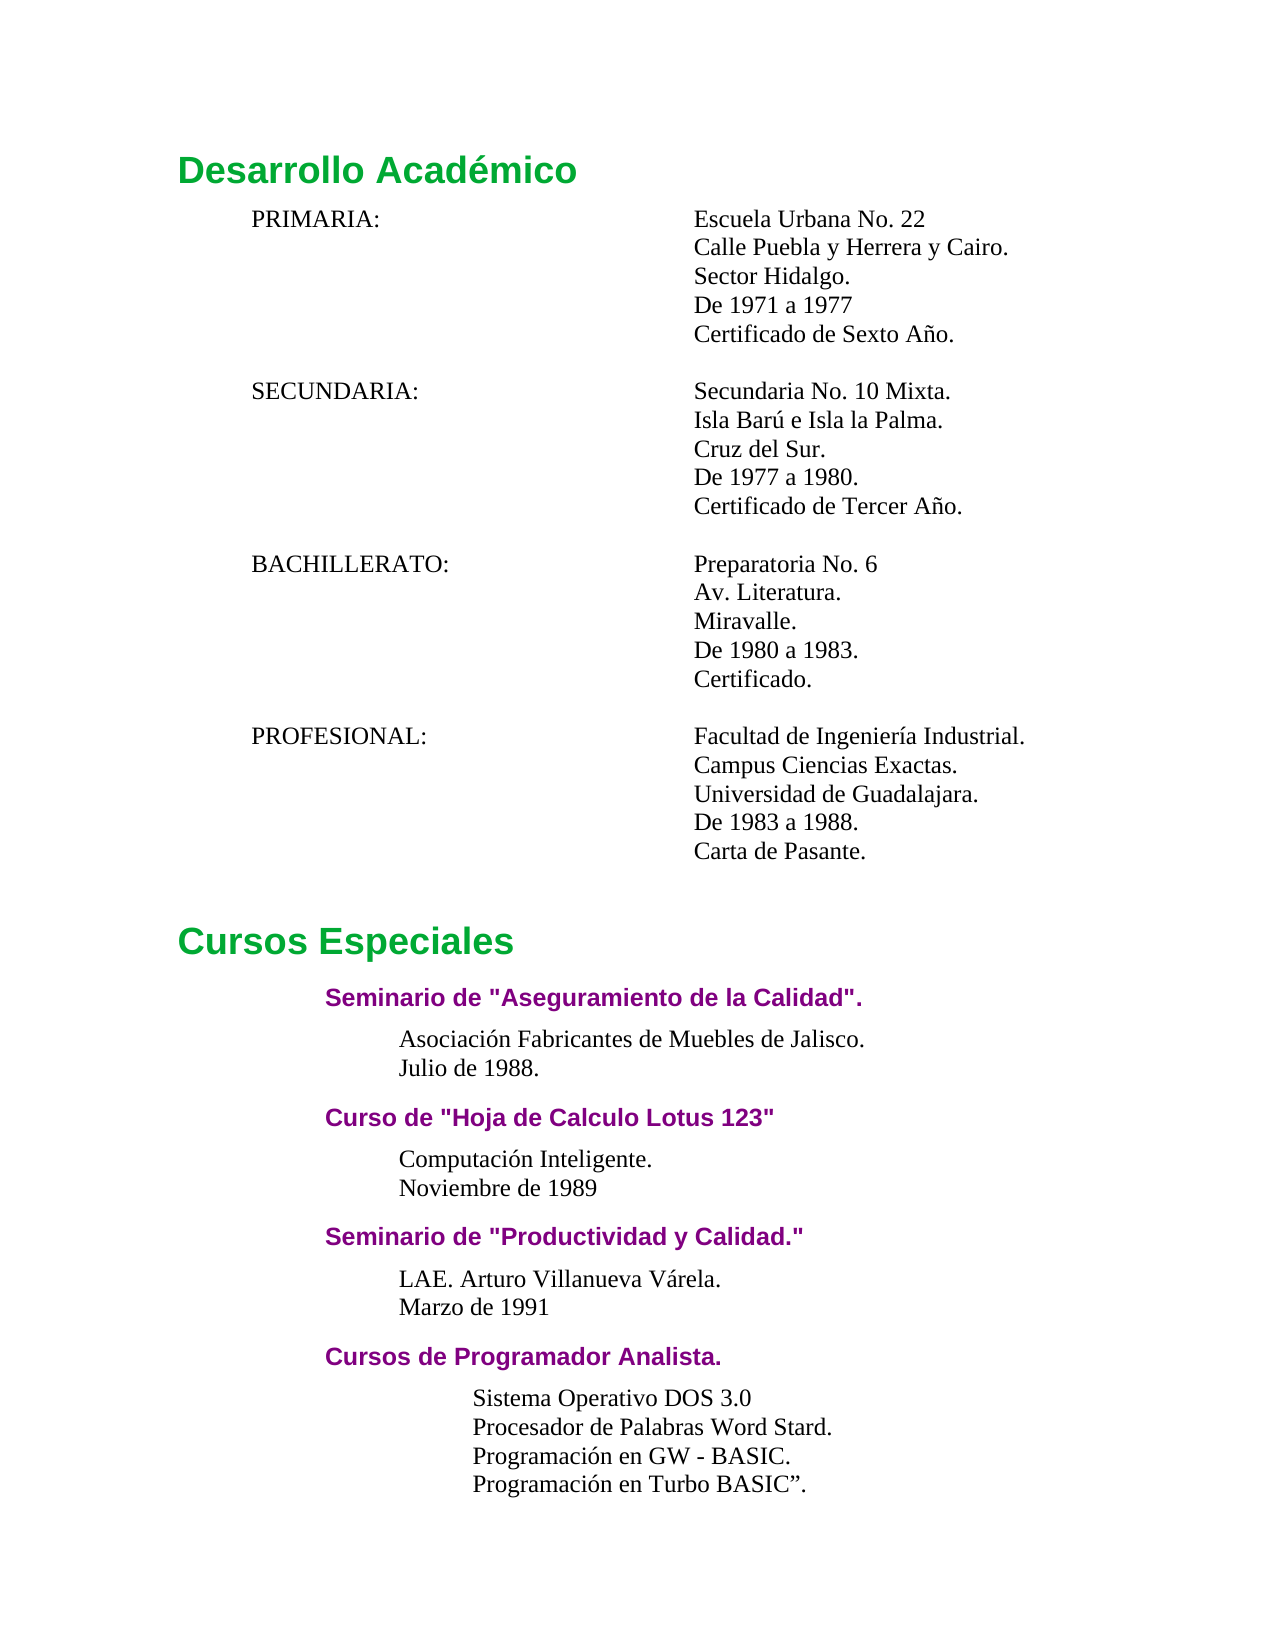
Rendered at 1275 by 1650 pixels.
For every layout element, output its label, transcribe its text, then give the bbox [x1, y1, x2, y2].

text Universidad de Guadalajara. [177, 779, 1098, 807]
text LAE. Arturo Villanueva Várela. [177, 1264, 1098, 1292]
text Certificado de Tercer Año. [177, 491, 1098, 520]
text Programación en GW - BASIC. [177, 1441, 1098, 1469]
text SECUNDARIA: Secundaria No. 10 Mixta. [177, 376, 1098, 405]
text De 1977 a 1980. [177, 462, 1098, 491]
text Calle Puebla y Herrera y Cairo. [177, 232, 1098, 261]
subtitle Cursos Especiales [177, 919, 1098, 962]
text PROFESIONAL: Facultad de Ingeniería Industrial. [177, 721, 1098, 750]
text Computación Inteligente. [177, 1144, 1098, 1173]
text Campus Ciencias Exactas. [177, 750, 1098, 779]
subtitle Curso de "Hoja de Calculo Lotus 123" [177, 1103, 1098, 1132]
subtitle Seminario de "Aseguramiento de la Calidad". [177, 983, 1098, 1012]
text Av. Literatura. [177, 577, 1098, 606]
text De 1971 a 1977 [177, 290, 1098, 319]
text Programación en Turbo BASIC”. [177, 1469, 1098, 1498]
subtitle Seminario de "Productividad y Calidad." [177, 1222, 1098, 1251]
text De 1980 a 1983. [177, 635, 1098, 664]
text Certificado de Sexto Año. [177, 319, 1098, 347]
text Isla Barú e Isla la Palma. [177, 405, 1098, 434]
text Procesador de Palabras Word Stard. [177, 1412, 1098, 1441]
text Certificado. [177, 664, 1098, 692]
text Julio de 1988. [177, 1053, 1098, 1082]
text BACHILLERATO: Preparatoria No. 6 [177, 549, 1098, 577]
text Marzo de 1991 [177, 1292, 1098, 1321]
subtitle Desarrollo Académico [177, 148, 1098, 191]
text Miravalle. [177, 606, 1098, 635]
text Asociación Fabricantes de Muebles de Jalisco. [177, 1024, 1098, 1053]
text Sistema Operativo DOS 3.0 [177, 1383, 1098, 1412]
text Cruz del Sur. [177, 434, 1098, 462]
text Noviembre de 1989 [177, 1173, 1098, 1202]
text Carta de Pasante. [177, 836, 1098, 865]
text PRIMARIA: Escuela Urbana No. 22 [177, 204, 1098, 232]
subtitle Cursos de Programador Analista. [177, 1342, 1098, 1371]
text De 1983 a 1988. [177, 807, 1098, 836]
text Sector Hidalgo. [177, 261, 1098, 290]
